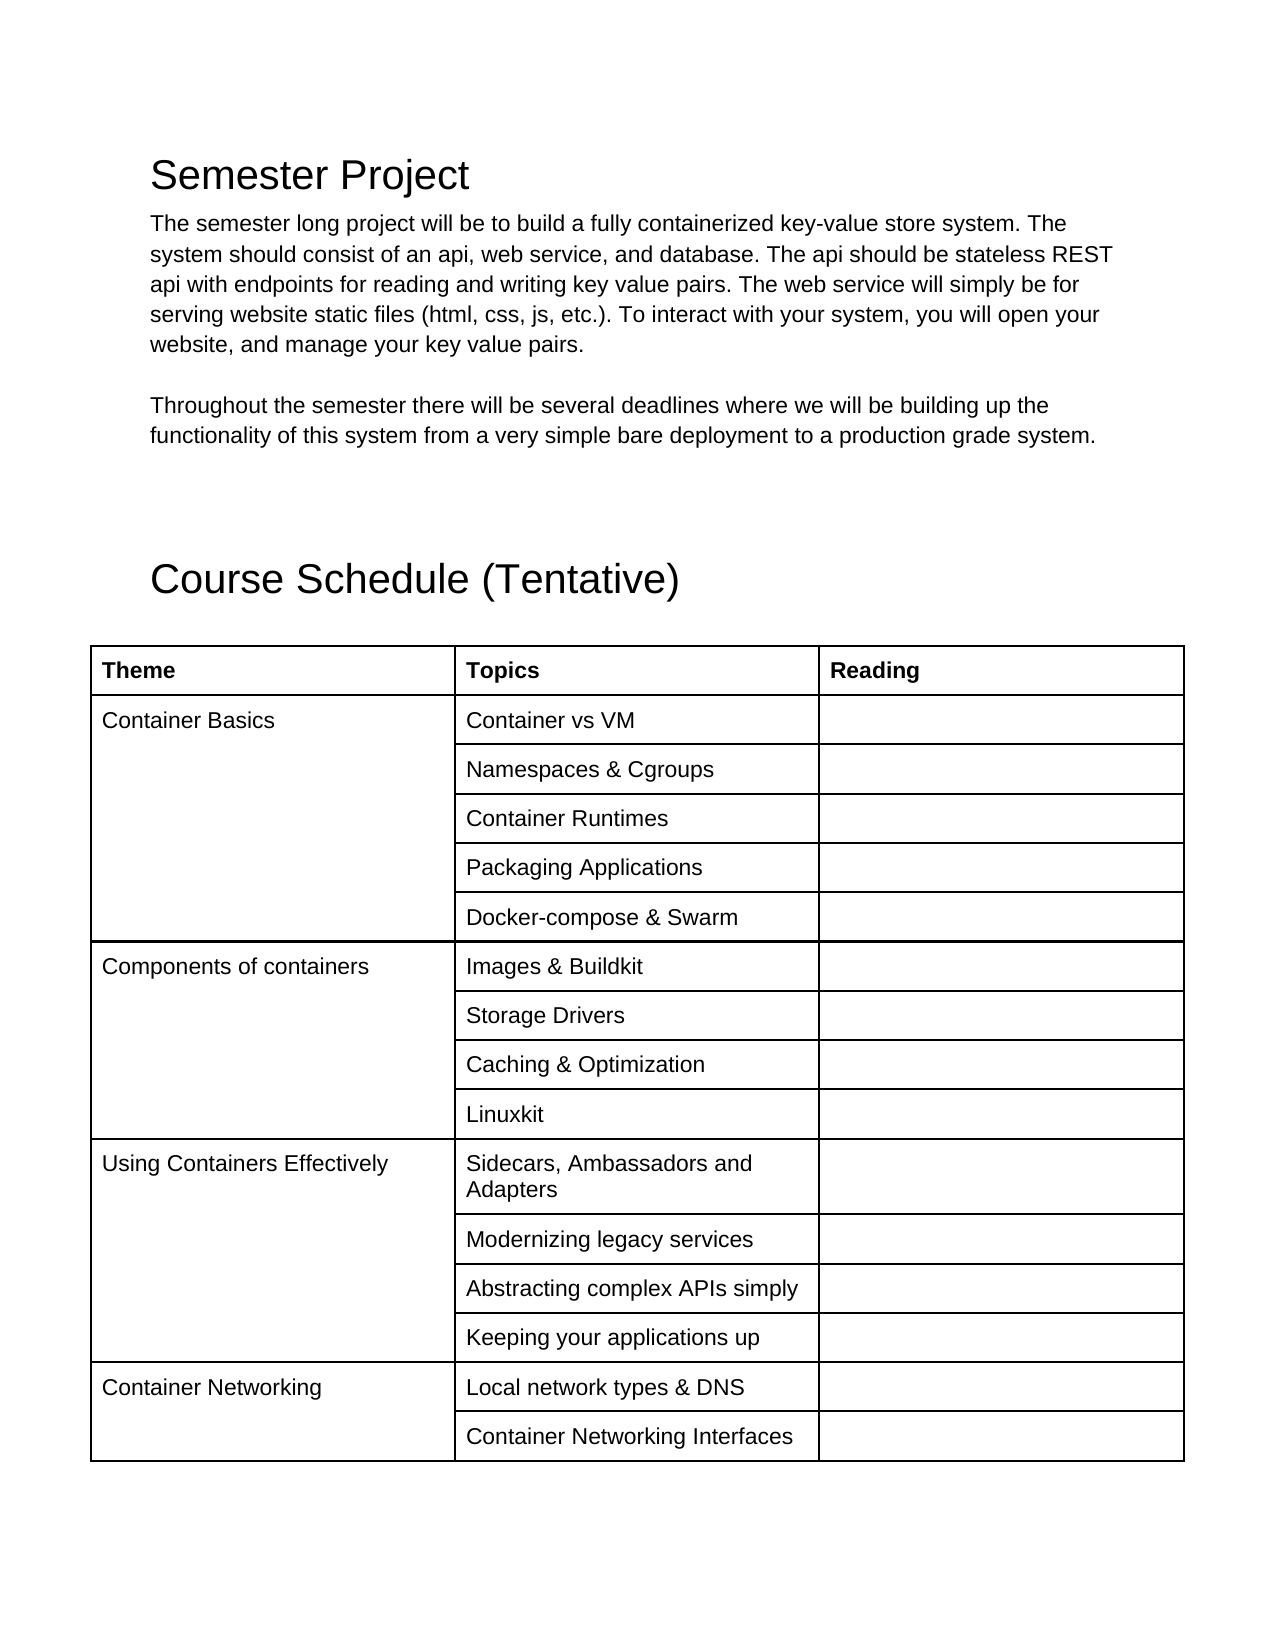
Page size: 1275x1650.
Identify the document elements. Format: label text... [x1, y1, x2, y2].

table_cell Docker-compose & Swarm [456, 893, 818, 940]
table_cell Local network types & DNS [456, 1363, 818, 1410]
table_cell [820, 1412, 1183, 1459]
table_cell Caching & Optimization [456, 1041, 818, 1088]
table_cell Images & Buildkit [456, 943, 818, 990]
table_header Topics [456, 647, 818, 694]
text The semester long project will be to build a fully containerized key-value store system. The system should consist of an api, web service, and database. The api should be stateless REST api with endpoints for reading and writing key value pairs. The web service will simply be for serving website static files (html, css, js, etc.). To interact with your system, you will open your website, and manage your key value pairs. [150, 210, 1125, 358]
table_cell [820, 795, 1183, 842]
table_cell Container Runtimes [456, 795, 818, 842]
table_cell [820, 844, 1183, 891]
table_cell [820, 893, 1183, 940]
table_cell [820, 1215, 1183, 1262]
table_cell Container Networking Interfaces [456, 1412, 818, 1459]
table_cell [820, 1265, 1183, 1312]
table_cell Keeping your applications up [456, 1314, 818, 1361]
subtitle Semester Project [150, 150, 1125, 198]
table_cell Storage Drivers [456, 992, 818, 1039]
table_cell [820, 992, 1183, 1039]
table_cell Sidecars, Ambassadors and Adapters [456, 1140, 818, 1213]
table_cell [820, 1314, 1183, 1361]
table_cell Container Networking [92, 1363, 454, 1459]
table_cell [820, 1363, 1183, 1410]
text Throughout the semester there will be several deadlines where we will be building up the functionality of this system from a very simple bare deployment to a production grade system. [150, 392, 1125, 448]
subtitle Course Schedule (Tentative) [150, 554, 1125, 602]
table_header Reading [820, 647, 1183, 694]
table_header Theme [92, 647, 454, 694]
table_cell [820, 1090, 1183, 1137]
table_cell [820, 696, 1183, 743]
table_cell Linuxkit [456, 1090, 818, 1137]
table_cell Container Basics [92, 696, 454, 940]
table_cell [820, 1140, 1183, 1213]
table_cell Container vs VM [456, 696, 818, 743]
table_cell [820, 943, 1183, 990]
table_cell Modernizing legacy services [456, 1215, 818, 1262]
table_cell Packaging Applications [456, 844, 818, 891]
table_cell Namespaces & Cgroups [456, 745, 818, 793]
table_cell Components of containers [92, 943, 454, 1137]
table_cell [820, 1041, 1183, 1088]
table_cell Using Containers Effectively [92, 1140, 454, 1361]
table_cell Abstracting complex APIs simply [456, 1265, 818, 1312]
table_cell [820, 745, 1183, 793]
